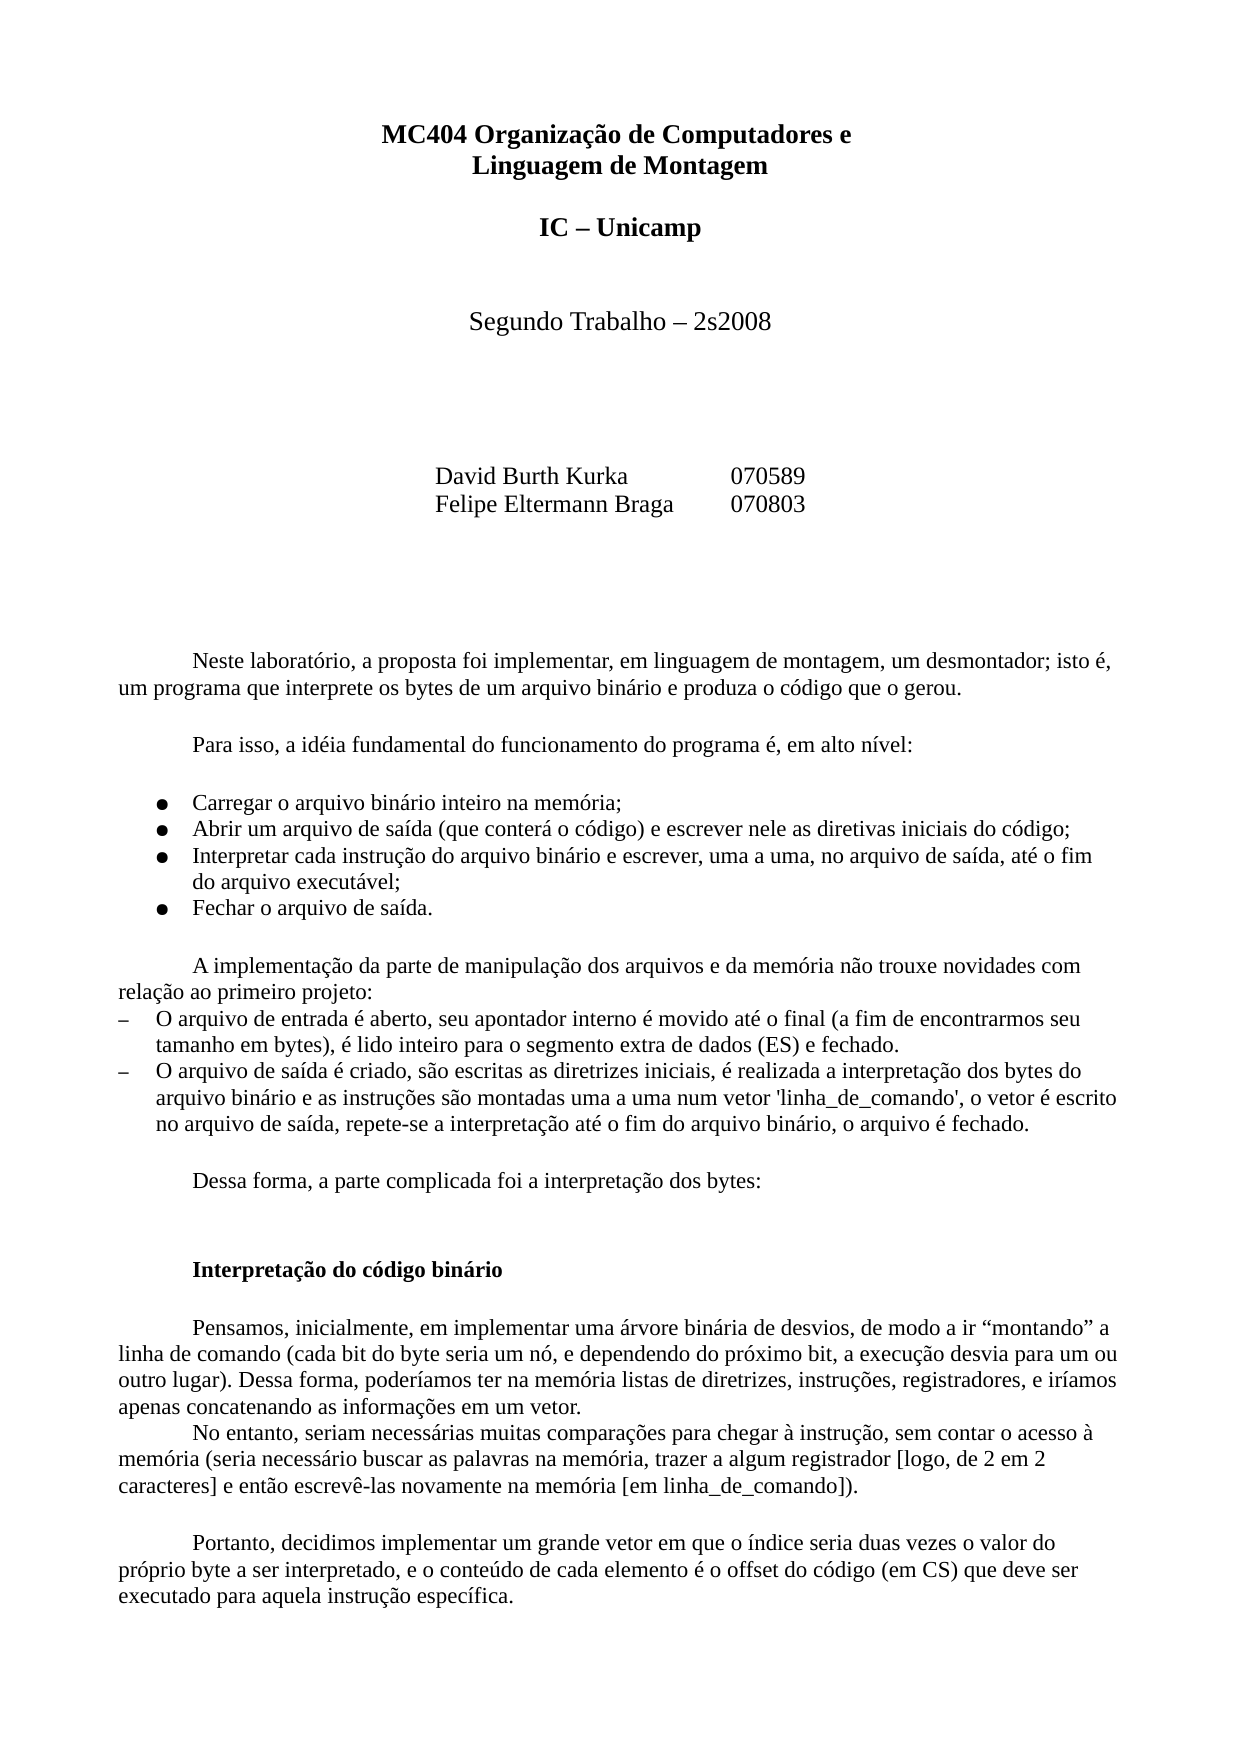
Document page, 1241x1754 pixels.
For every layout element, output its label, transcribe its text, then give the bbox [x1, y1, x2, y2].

text Segundo Trabalho – 2s2008 [118, 305, 1122, 336]
text Felipe Eltermann Braga 070803 [118, 489, 1122, 518]
text Dessa forma, a parte complicada foi a interpretação dos bytes: [118, 1167, 1122, 1194]
text No entanto, seriam necessárias muitas comparações para chegar à instrução, sem contar o acesso à memória (seria necessário buscar as palavras na memória, trazer a algum registrador [logo, de 2 em 2 caracteres] e então escrevê-las novamente na memória [em linha_de_comando]). [118, 1419, 1122, 1498]
text Linguagem de Montagem [118, 149, 1122, 180]
list Carregar o arquivo binário inteiro na memória; [154, 789, 1122, 815]
list Interpretar cada instrução do arquivo binário e escrever, uma a uma, no arquivo de saída, até o fim do arquivo executável; [154, 842, 1122, 894]
text David Burth Kurka 070589 [118, 461, 1122, 489]
text MC404 Organização de Computadores e [118, 118, 1122, 149]
list O arquivo de saída é criado, são escritas as diretrizes iniciais, é realizada a interpretação dos bytes do arquivo binário e as instruções são montadas uma a uma num vetor 'linha_de_comando', o vetor é escrito no arquivo de saída, repete-se a interpretação até o fim do arquivo binário, o arquivo é fechado. [118, 1057, 1122, 1136]
text Pensamos, inicialmente, em implementar uma árvore binária de desvios, de modo a ir “montando” a linha de comando (cada bit do byte seria um nó, e dependendo do próximo bit, a execução desvia para um ou outro lugar). Dessa forma, poderíamos ter na memória listas de diretrizes, instruções, registradores, e iríamos apenas concatenando as informações em um vetor. [118, 1314, 1122, 1419]
list Fechar o arquivo de saída. [154, 894, 1122, 921]
text Interpretação do código binário [118, 1256, 1122, 1282]
text IC – Unicamp [118, 212, 1122, 243]
list Abrir um arquivo de saída (que conterá o código) e escrever nele as diretivas iniciais do código; [154, 815, 1122, 842]
text Portanto, decidimos implementar um grande vetor em que o índice seria duas vezes o valor do próprio byte a ser interpretado, e o conteúdo de cada elemento é o offset do código (em CS) que deve ser executado para aquela instrução específica. [118, 1529, 1122, 1608]
text Para isso, a idéia fundamental do funcionamento do programa é, em alto nível: [118, 731, 1122, 758]
text A implementação da parte de manipulação dos arquivos e da memória não trouxe novidades com relação ao primeiro projeto: [118, 952, 1122, 1004]
list O arquivo de entrada é aberto, seu apontador interno é movido até o final (a fim de encontrarmos seu tamanho em bytes), é lido inteiro para o segmento extra de dados (ES) e fechado. [118, 1004, 1122, 1057]
text Neste laboratório, a proposta foi implementar, em linguagem de montagem, um desmontador; isto é, um programa que interprete os bytes de um arquivo binário e produza o código que o gerou. [118, 643, 1122, 700]
